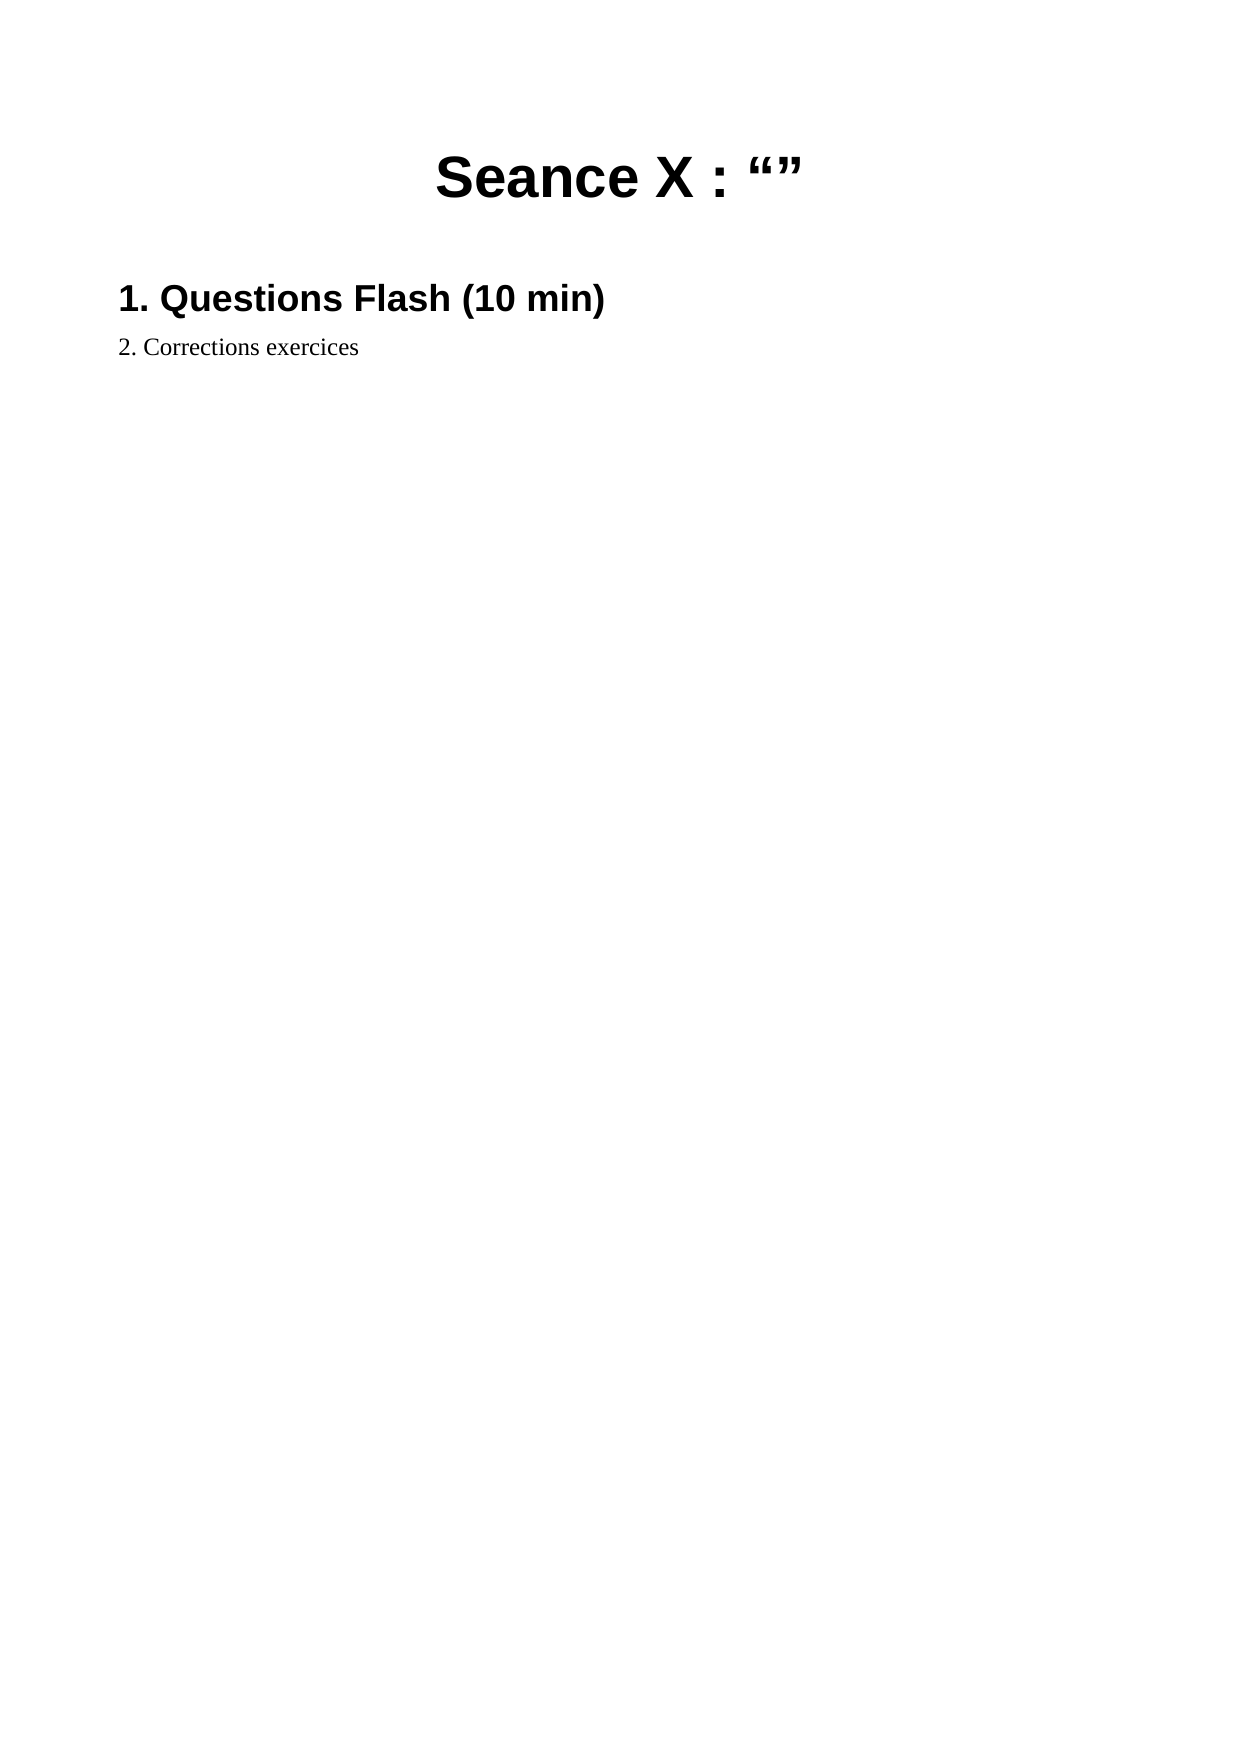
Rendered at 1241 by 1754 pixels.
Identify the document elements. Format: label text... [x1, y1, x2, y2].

subtitle 1. Questions Flash (10 min) [118, 276, 1122, 319]
title Seance X : “” [118, 143, 1122, 210]
text 2. Corrections exercices [118, 332, 1122, 361]
